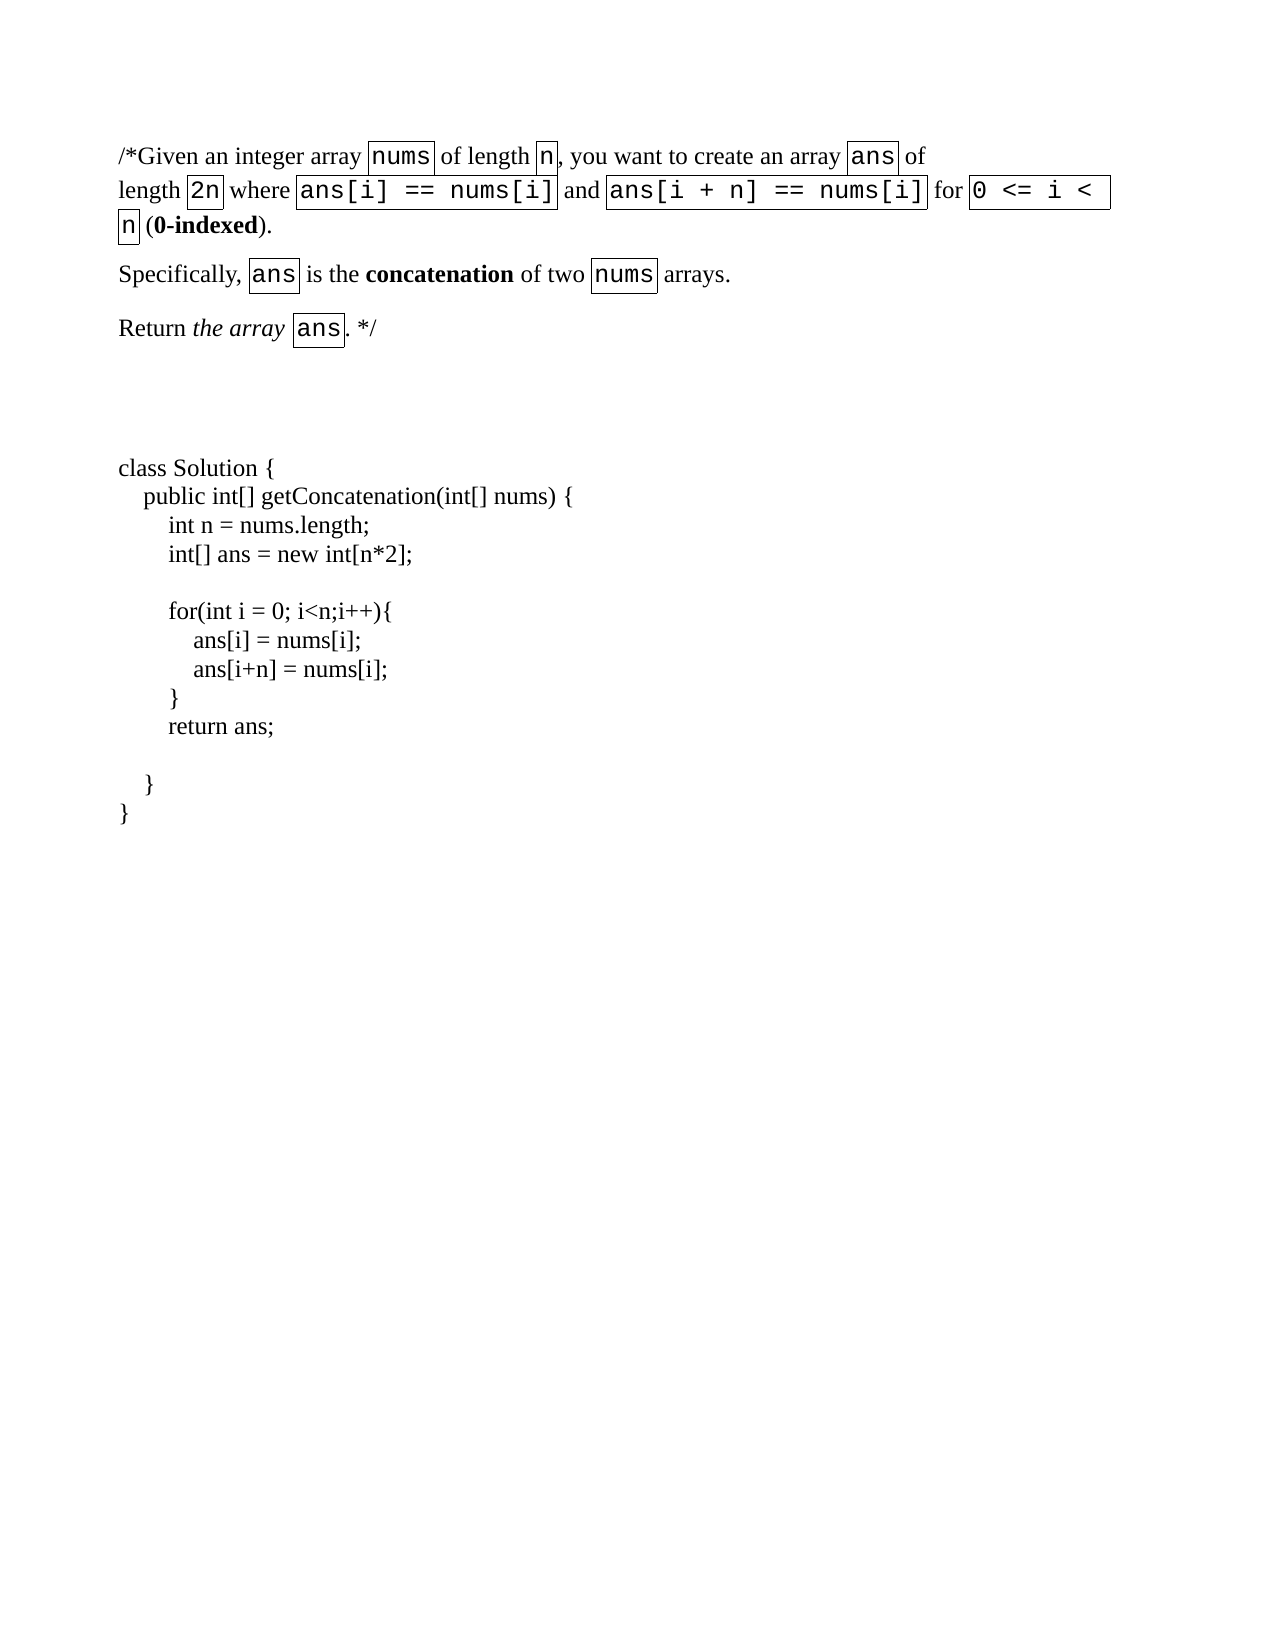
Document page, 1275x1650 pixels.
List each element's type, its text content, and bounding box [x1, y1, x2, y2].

text Specifically, [118, 258, 249, 293]
text nums [592, 259, 657, 293]
text arrays. [658, 258, 1157, 293]
text class Solution { [118, 453, 1157, 481]
text } [118, 683, 1157, 711]
text ans[i+n] = nums[i]; [118, 654, 1157, 683]
text return ans; [118, 711, 1157, 740]
text public int[] getConcatenation(int[] nums) { [118, 481, 1157, 510]
text . */ [345, 312, 1157, 347]
text /*Given an integer array nums of length n, you want to create an array ans of length 2n where ans[i] == nums[i] and ans[i + n] == nums[i] for 0 <= i < n (0-indexed). [118, 141, 1157, 244]
text for(int i = 0; i<n;i++){ [118, 596, 1157, 625]
text } [118, 769, 1157, 798]
text int[] ans = new int[n*2]; [118, 539, 1157, 568]
text } [118, 798, 1157, 826]
text ans [250, 259, 299, 293]
text is the concatenation of two [300, 258, 591, 293]
text Return the array ans [118, 312, 344, 347]
text ans[i] = nums[i]; [118, 625, 1157, 654]
text int n = nums.length; [118, 510, 1157, 539]
